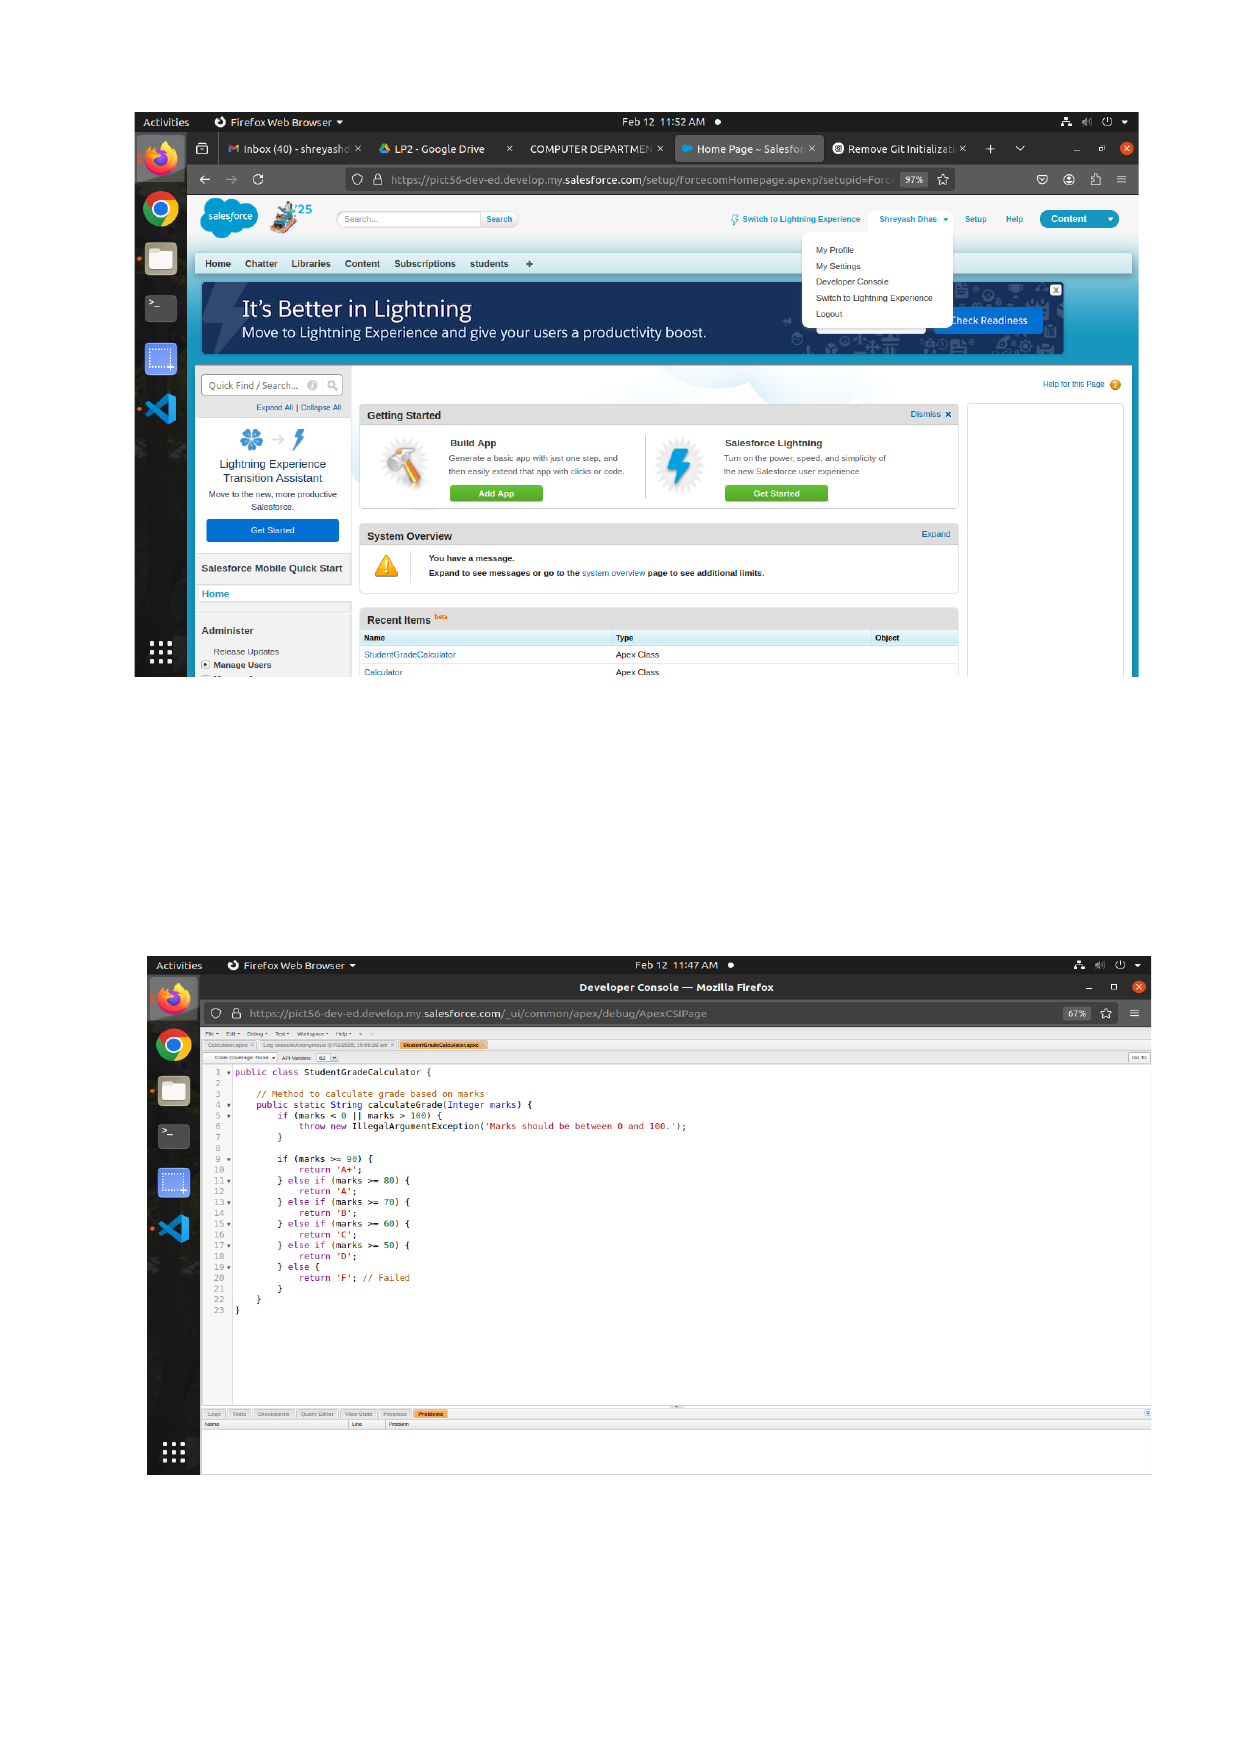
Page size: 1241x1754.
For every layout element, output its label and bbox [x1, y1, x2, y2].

picture [147, 956, 1152, 1475]
picture [134, 112, 1139, 677]
